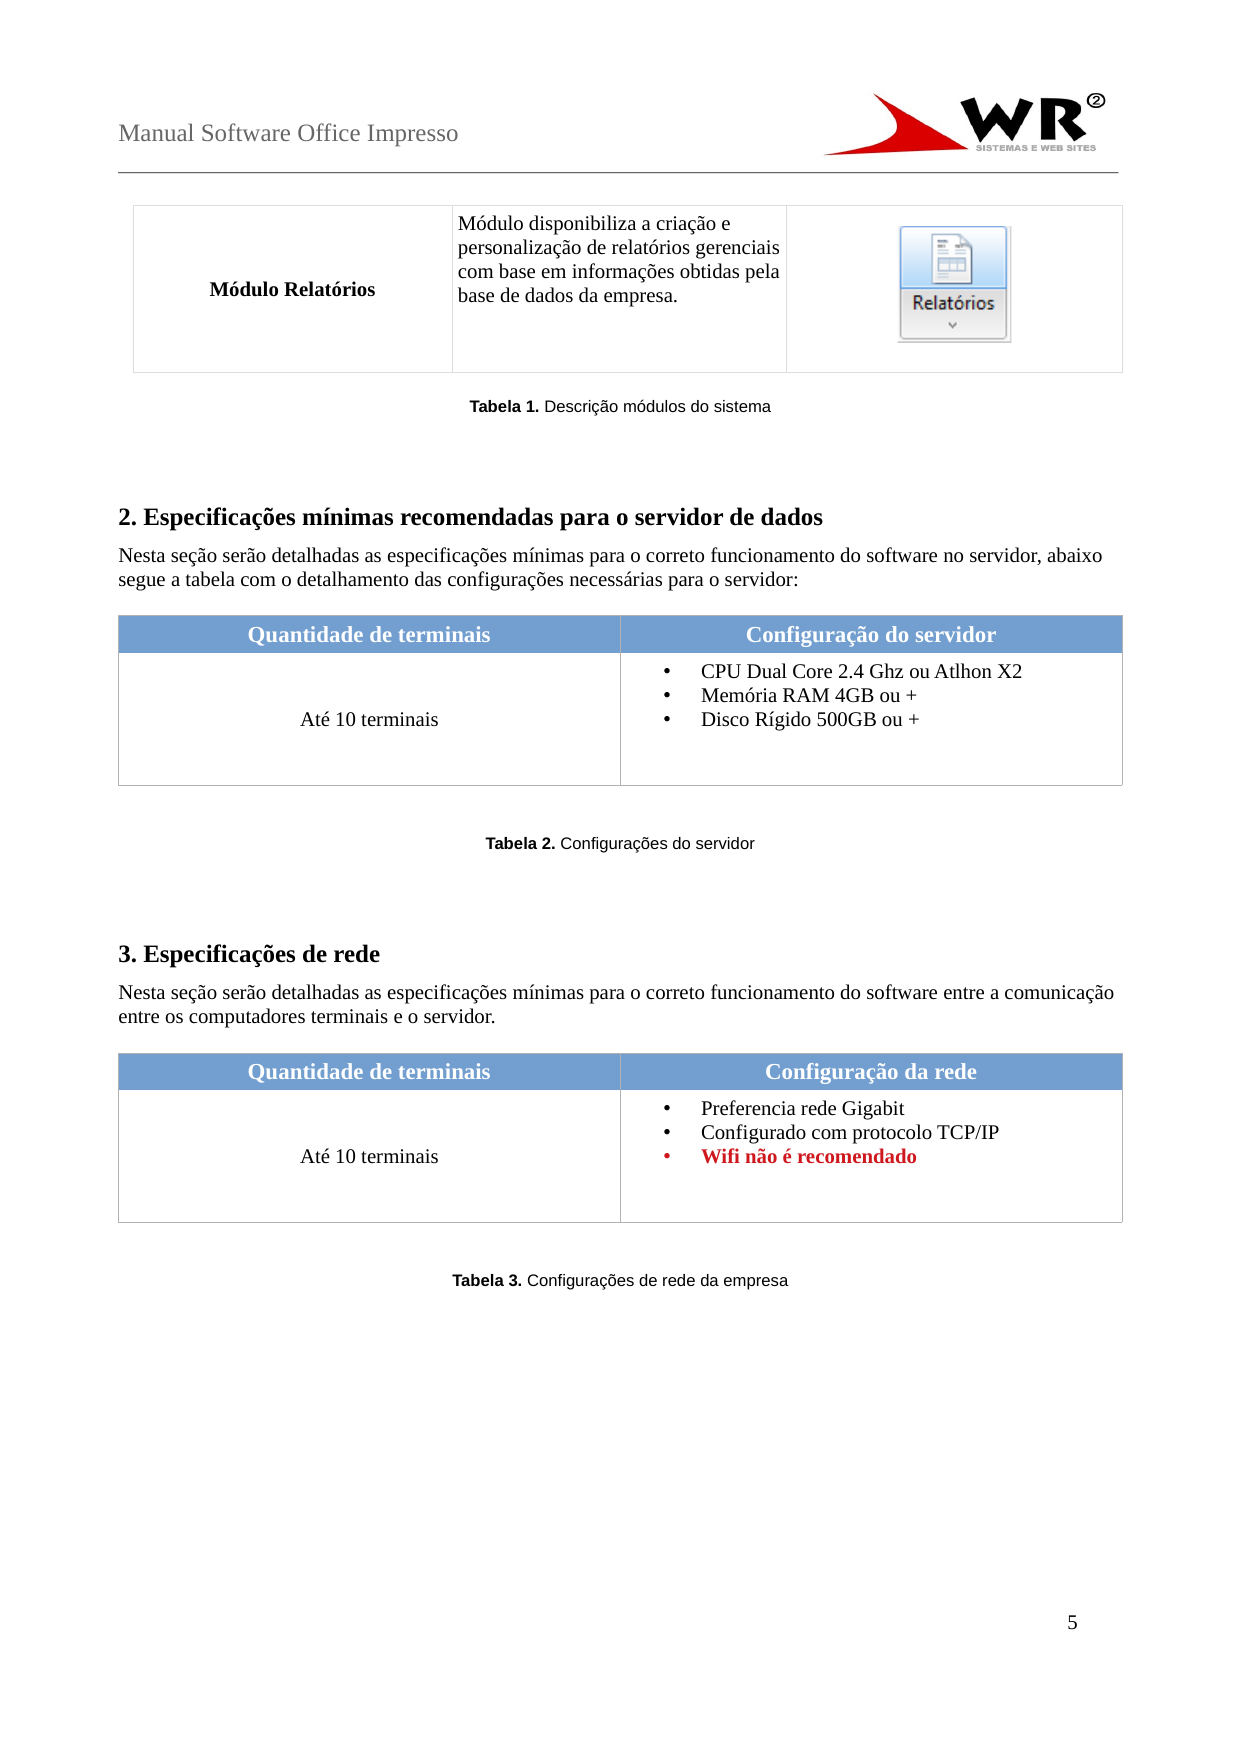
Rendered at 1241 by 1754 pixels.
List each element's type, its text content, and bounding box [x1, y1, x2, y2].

picture [786, 52, 1116, 167]
table_cell Preferencia rede Gigabit Configurado com protocolo TCP/IP Wifi não é recomendado [621, 1090, 1122, 1222]
picture [897, 226, 1012, 343]
subtitle 2. Especificações mínimas recomendadas para o servidor de dados [118, 502, 1122, 531]
table_cell Até 10 terminais [119, 1090, 620, 1222]
table_cell Módulo disponibiliza a criação e personalização de relatórios gerenciais com base em informações obtidas pela base de dados da empresa. [453, 206, 786, 372]
text Nesta seção serão detalhadas as especificações mínimas para o correto funcionamento do software entre a comunicação entre os computadores terminais e o servidor. [118, 980, 1122, 1028]
table_header Quantidade de terminais [119, 616, 620, 653]
text Nesta seção serão detalhadas as especificações mínimas para o correto funcionamento do software no servidor, abaixo segue a tabela com o detalhamento das configurações necessárias para o servidor: [118, 543, 1122, 591]
table_header Quantidade de terminais [119, 1054, 620, 1090]
table_cell CPU Dual Core 2.4 Ghz ou Atlhon X2 Memória RAM 4GB ou + Disco Rígido 500GB ou + [621, 653, 1122, 785]
table_cell Até 10 terminais [119, 653, 620, 785]
subtitle Tabela 2. Configurações do servidor [118, 834, 1122, 853]
table_cell [787, 206, 1122, 372]
subtitle Tabela 3. Configurações de rede da empresa [118, 1271, 1122, 1290]
subtitle Tabela 1. Descrição módulos do sistema [118, 397, 1122, 416]
table_header Configuração do servidor [621, 616, 1122, 653]
subtitle 3. Especificações de rede [118, 939, 1122, 968]
table_cell Módulo Relatórios [134, 206, 452, 372]
table_header Configuração da rede [621, 1054, 1122, 1090]
